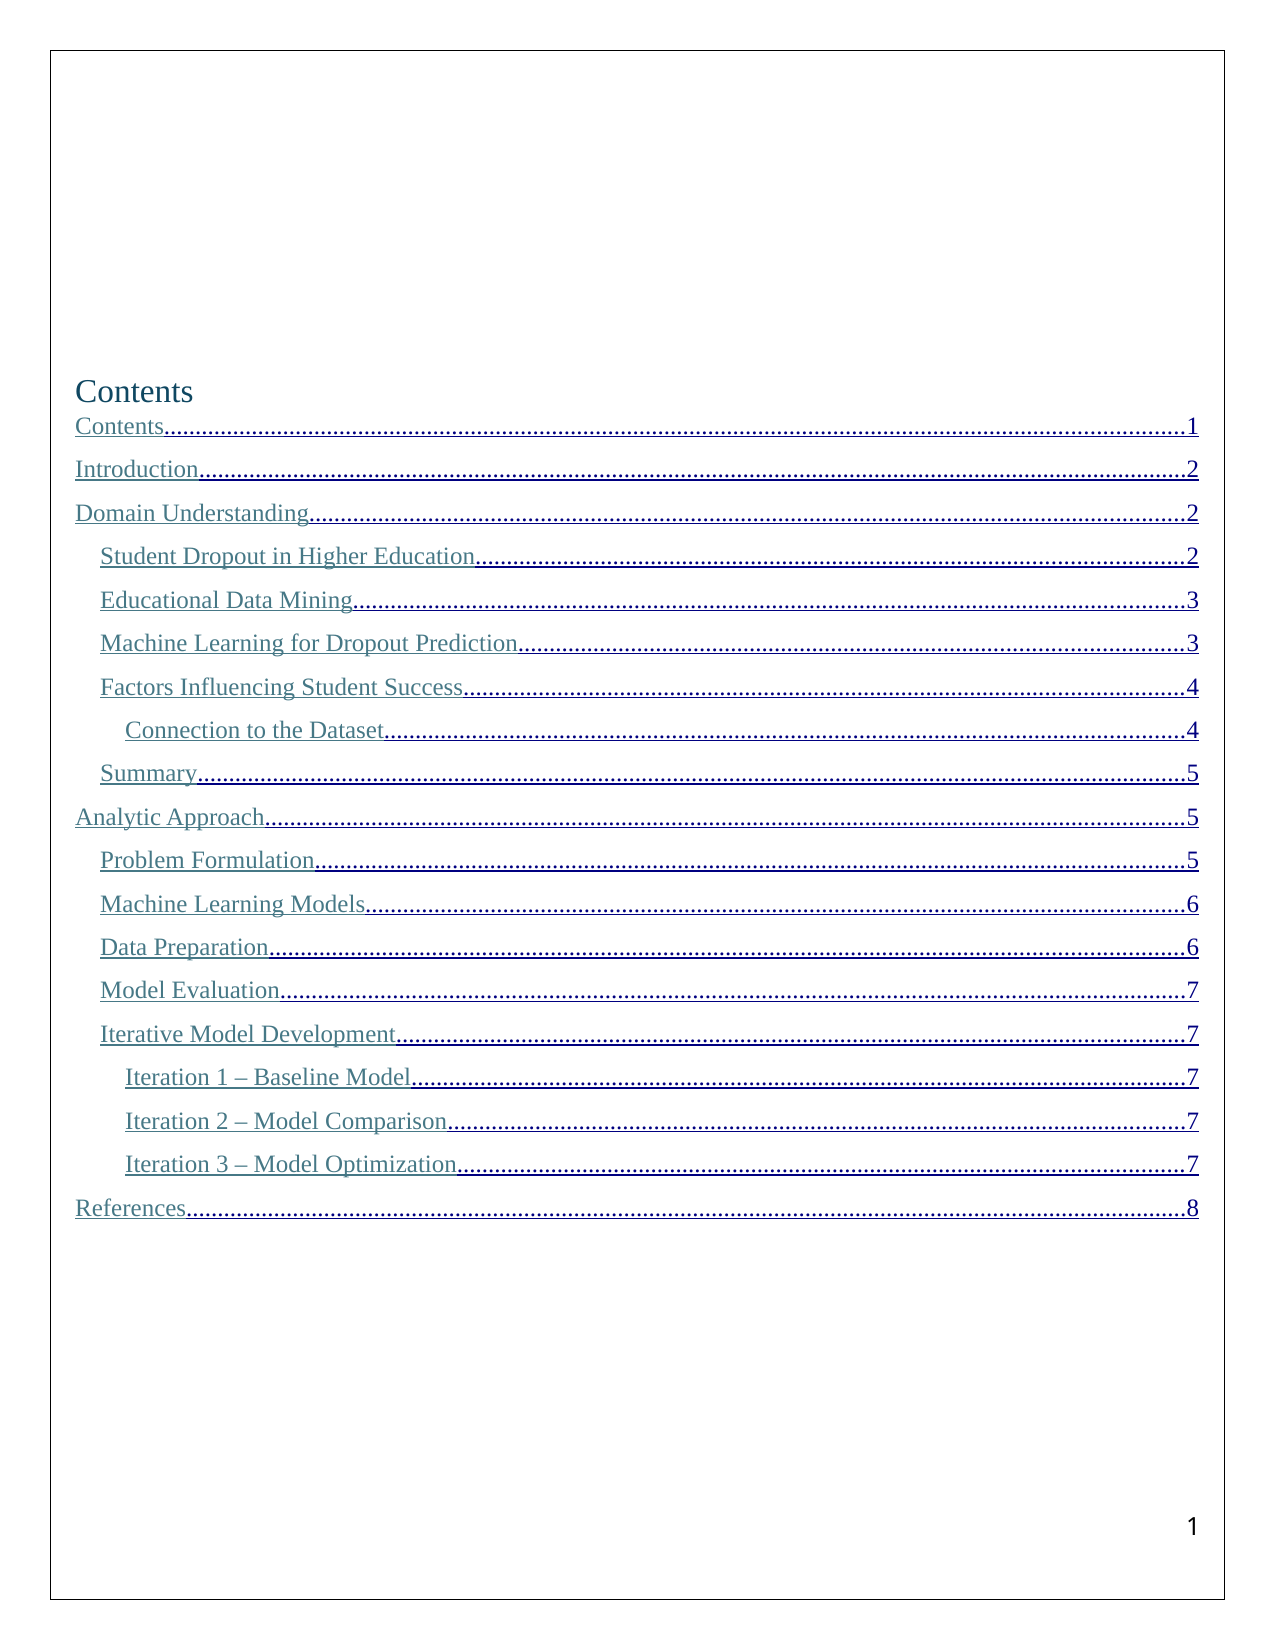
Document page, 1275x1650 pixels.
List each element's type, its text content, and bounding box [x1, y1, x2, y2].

text Educational Data Mining 3 [100, 585, 1200, 613]
text Connection to the Dataset 4 [125, 715, 1200, 744]
text Data Preparation 6 [100, 932, 1200, 961]
text Introduction 2 [75, 454, 1200, 483]
text Contents 1 [75, 411, 1200, 440]
text Iteration 2 – Model Comparison 7 [125, 1106, 1200, 1135]
text Summary 5 [100, 758, 1200, 787]
subtitle Contents [75, 371, 1200, 409]
text Iteration 1 – Baseline Model 7 [125, 1062, 1200, 1091]
text Iteration 3 – Model Optimization 7 [125, 1149, 1200, 1178]
text Domain Understanding 2 [75, 498, 1200, 527]
text Machine Learning for Dropout Prediction 3 [100, 628, 1200, 657]
text Student Dropout in Higher Education 2 [100, 541, 1200, 570]
text Problem Formulation 5 [100, 845, 1200, 874]
text Factors Influencing Student Success 4 [100, 672, 1200, 700]
text Model Evaluation 7 [100, 976, 1200, 1004]
text Analytic Approach 5 [75, 802, 1200, 831]
text Machine Learning Models 6 [100, 889, 1200, 917]
text References 8 [75, 1193, 1200, 1222]
text Iterative Model Development 7 [100, 1019, 1200, 1048]
